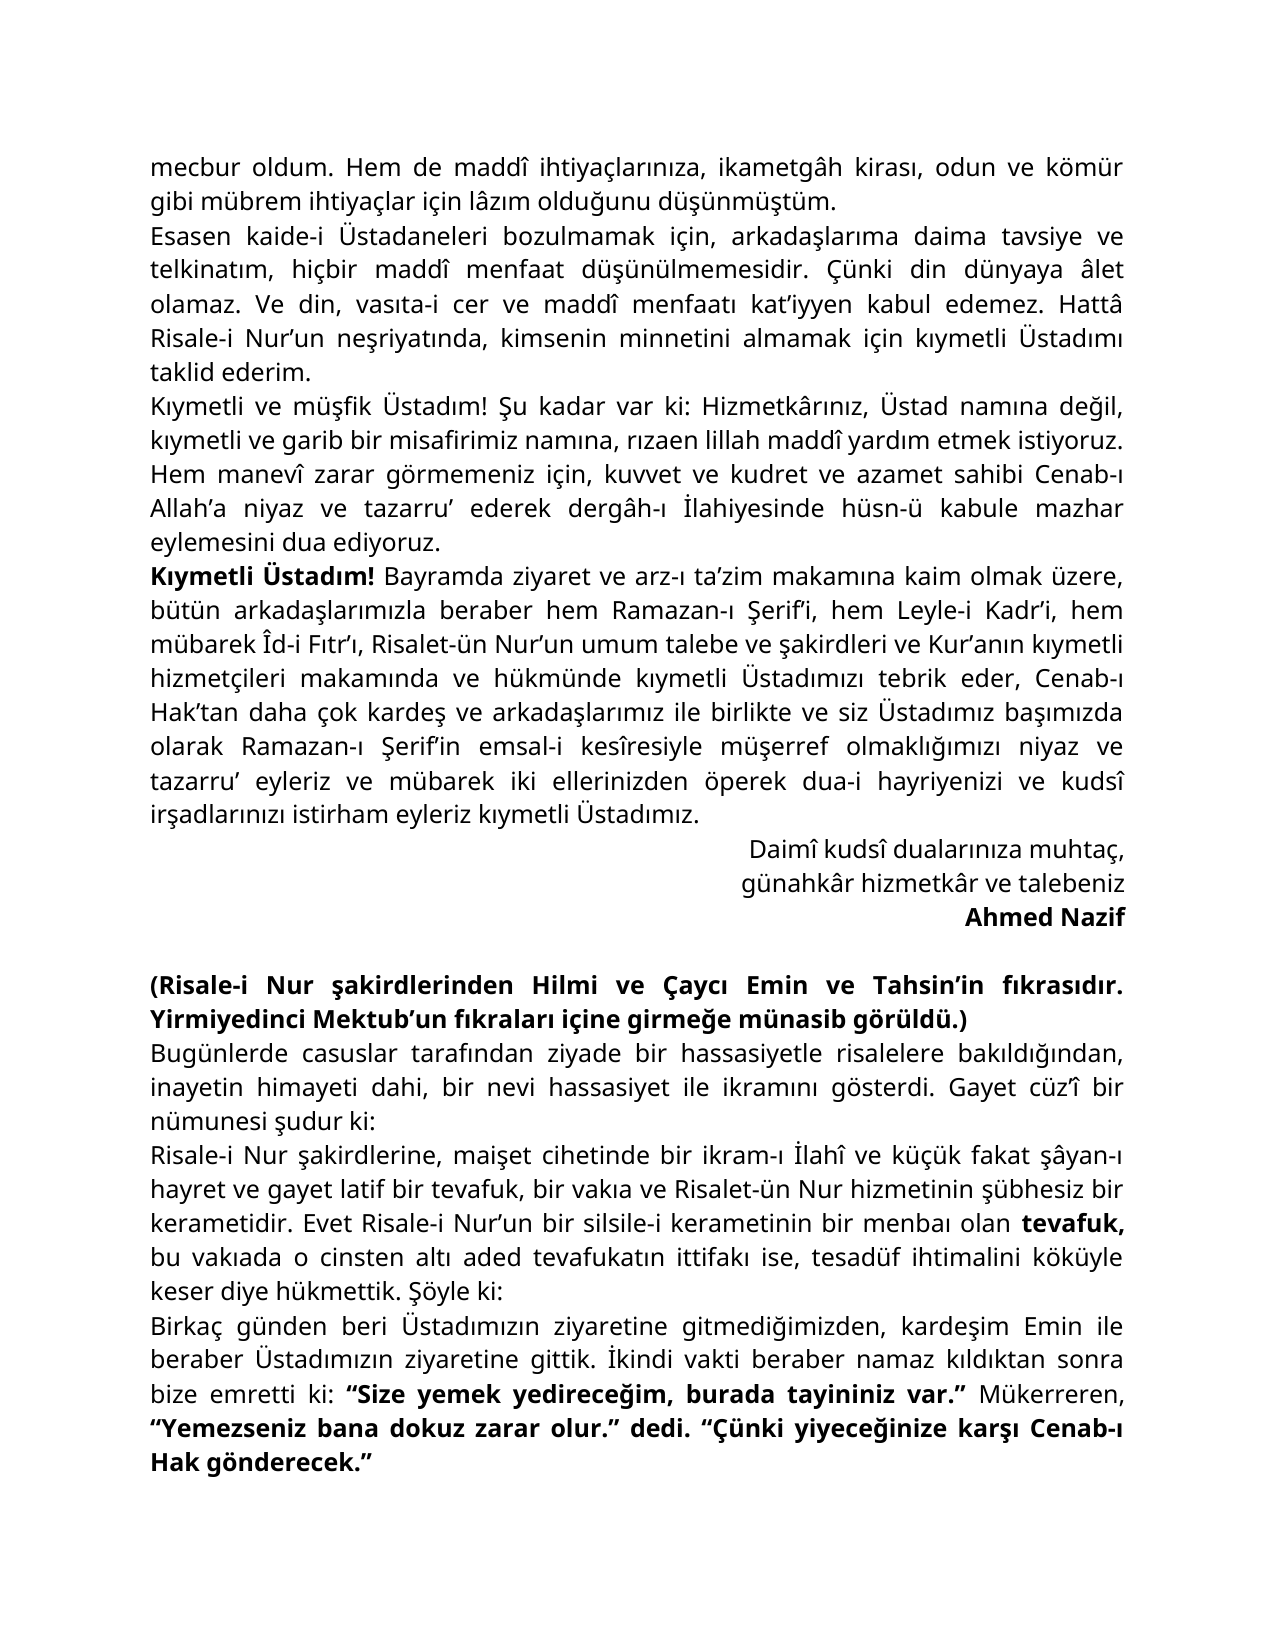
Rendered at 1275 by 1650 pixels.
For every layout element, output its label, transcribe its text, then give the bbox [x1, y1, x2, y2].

text Kıymetli Üstadım! Bayramda ziyaret ve arz-ı ta’zim makamına kaim olmak üzere, bütün arkadaşlarımızla beraber hem Ramazan-ı Şerif’i, hem Leyle-i Kadr’i, hem mübarek Îd-i Fıtr’ı, Risalet-ün Nur’un umum talebe ve şakirdleri ve Kur’anın kıymetli hizmetçileri makamında ve hükmünde kıymetli Üstadımızı tebrik eder, Cenab-ı Hak’tan daha çok kardeş ve arkadaşlarımız ile birlikte ve siz Üstadımız başımızda olarak Ramazan-ı Şerif’in emsal-i kesîresiyle müşerref olmaklığımızı niyaz ve tazarru’ eyleriz ve mübarek iki ellerinizden öperek dua-i hayriyenizi ve kudsî irşadlarınızı istirham eyleriz kıymetli Üstadımız. [150, 559, 1125, 831]
text Kıymetli ve müşfik Üstadım! Şu kadar var ki: Hizmetkârınız, Üstad namına değil, kıymetli ve garib bir misafirimiz namına, rızaen lillah maddî yardım etmek istiyoruz. Hem manevî zarar görmemeniz için, kuvvet ve kudret ve azamet sahibi Cenab-ı Allah’a niyaz ve tazarru’ ederek dergâh-ı İlahiyesinde hüsn-ü kabule mazhar eylemesini dua ediyoruz. [150, 388, 1125, 559]
text mecbur oldum. Hem de maddî ihtiyaçlarınıza, ikametgâh kirası, odun ve kömür gibi mübrem ihtiyaçlar için lâzım olduğunu düşünmüştüm. [150, 150, 1125, 218]
text (Risale-i Nur şakirdlerinden Hilmi ve Çaycı Emin ve Tahsin’in fıkrasıdır. Yirmiyedinci Mektub’un fıkraları içine girmeğe münasib görüldü.) [150, 967, 1125, 1036]
text Ahmed Nazif [150, 899, 1125, 933]
text Esasen kaide-i Üstadaneleri bozulmamak için, arkadaşlarıma daima tavsiye ve telkinatım, hiçbir maddî menfaat düşünülmemesidir. Çünki din dünyaya âlet olamaz. Ve din, vasıta-i cer ve maddî menfaatı kat’iyyen kabul edemez. Hattâ Risale-i Nur’un neşriyatında, kimsenin minnetini almamak için kıymetli Üstadımı taklid ederim. [150, 218, 1125, 388]
text Birkaç günden beri Üstadımızın ziyaretine gitmediğimizden, kardeşim Emin ile beraber Üstadımızın ziyaretine gittik. İkindi vakti beraber namaz kıldıktan sonra bize emretti ki: “Size yemek yedireceğim, burada tayininiz var.” Mükerreren, “Yemezseniz bana dokuz zarar olur.” dedi. “Çünki yiyeceğinize karşı Cenab-ı Hak gönderecek.” [150, 1308, 1125, 1478]
text Daimî kudsî dualarınıza muhtaç, [150, 831, 1125, 865]
text Bugünlerde casuslar tarafından ziyade bir hassasiyetle risalelere bakıldığından, inayetin himayeti dahi, bir nevi hassasiyet ile ikramını gösterdi. Gayet cüz’î bir nümunesi şudur ki: [150, 1036, 1125, 1138]
text günahkâr hizmetkâr ve talebeniz [150, 865, 1125, 899]
text Risale-i Nur şakirdlerine, maişet cihetinde bir ikram-ı İlahî ve küçük fakat şâyan-ı hayret ve gayet latif bir tevafuk, bir vakıa ve Risalet-ün Nur hizmetinin şübhesiz bir kerametidir. Evet Risale-i Nur’un bir silsile-i kerametinin bir menbaı olan tevafuk, bu vakıada o cinsten altı aded tevafukatın ittifakı ise, tesadüf ihtimalini köküyle keser diye hükmettik. Şöyle ki: [150, 1138, 1125, 1308]
